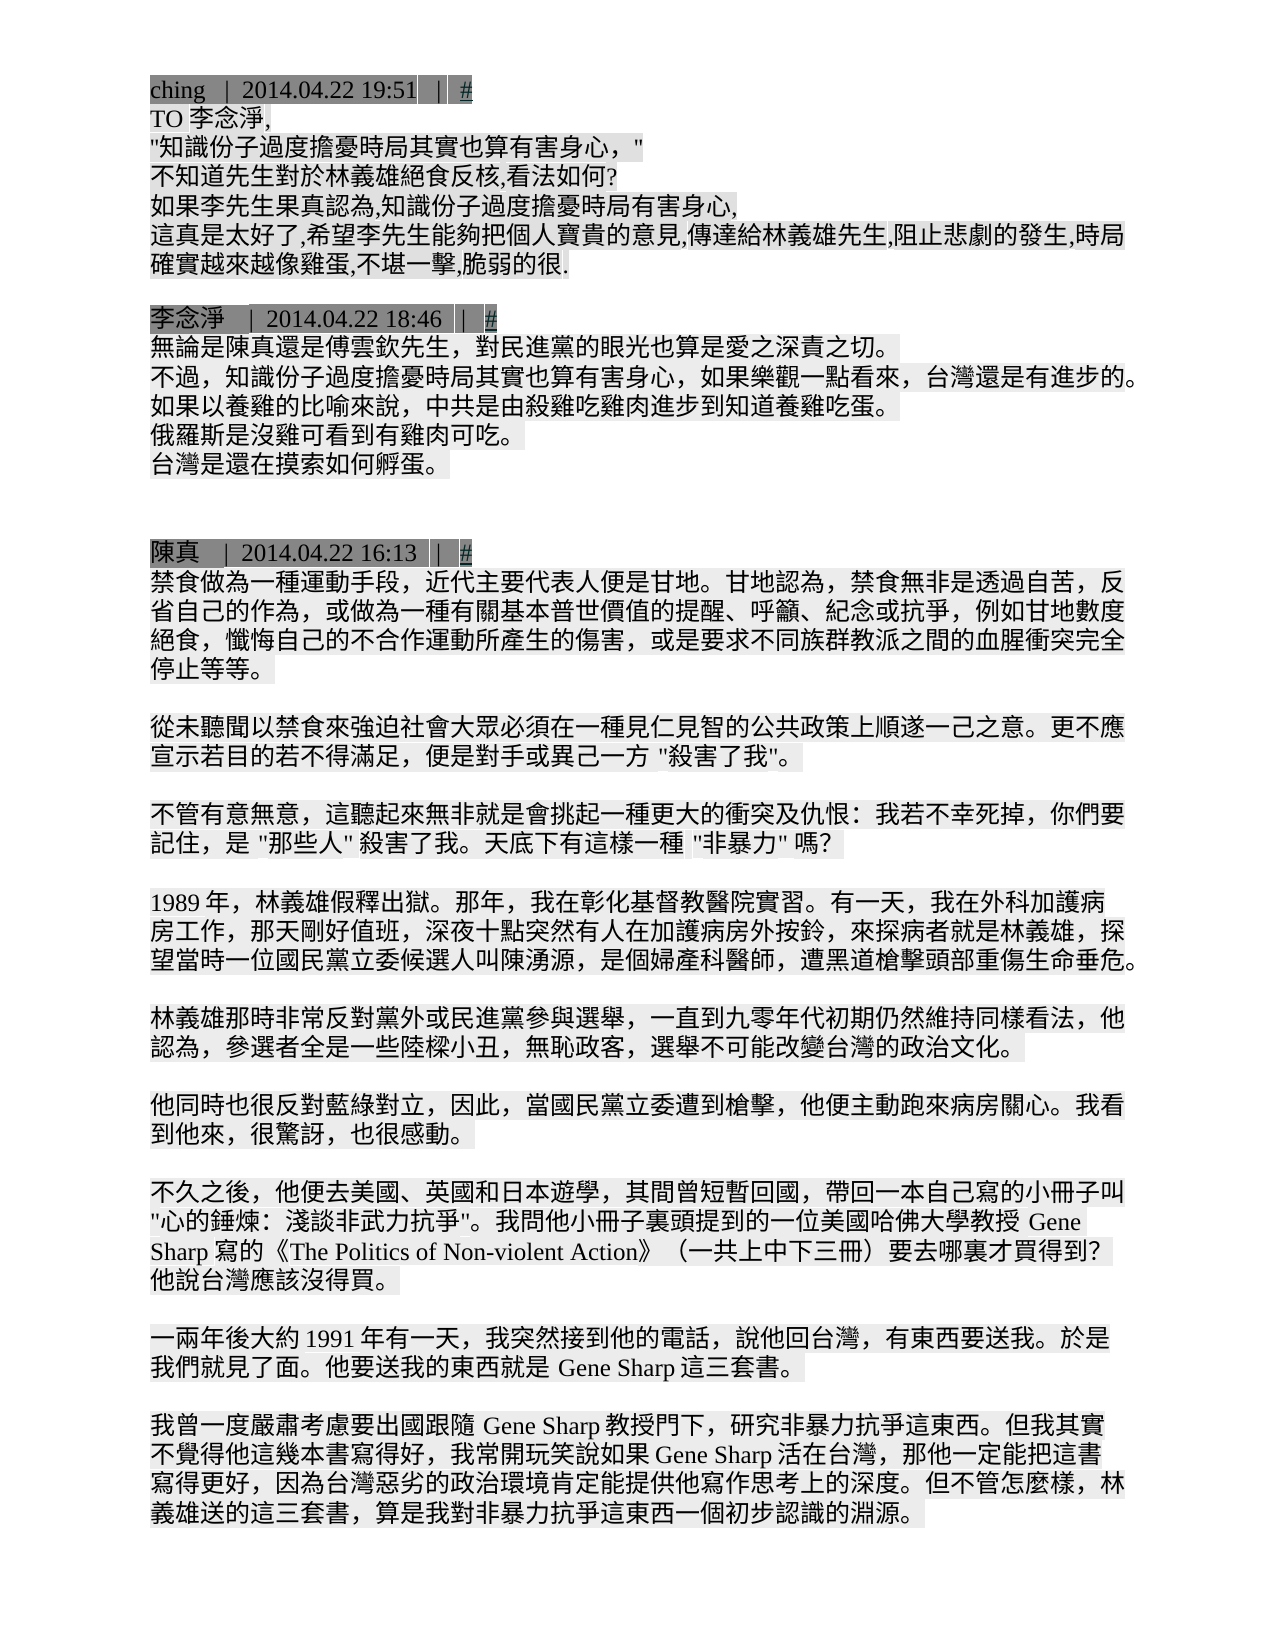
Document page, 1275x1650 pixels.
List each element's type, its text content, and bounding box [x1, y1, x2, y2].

text 陳真 | 2014.04.22 16:13 | # [150, 538, 1125, 568]
text 禁食做為一種運動手段，近代主要代表人便是甘地。甘地認為，禁食無非是透過自苦，反省自己的作為，或做為一種有關基本普世價值的提醒、呼籲、紀念或抗爭，例如甘地數度絕食，懺悔自己的不合作運動所產生的傷害，或是要求不同族群教派之間的血腥衝突完全停止等等。 從未聽聞以禁食來強迫社會大眾必須在一種見仁見智的公共政策上順遂一己之意。更不應宣示若目的若不得滿足，便是對手或異己一方 "殺害了我"。 不管有意無意，這聽起來無非就是會挑起一種更大的衝突及仇恨：我若不幸死掉，你們要記住，是 "那些人" 殺害了我。天底下有這樣一種 "非暴力" 嗎？ 1989年，林義雄假釋出獄。那年，我在彰化基督教醫院實習。有一天，我在外科加護病房工作，那天剛好值班，深夜十點突然有人在加護病房外按鈴，來探病者就是林義雄，探望當時一位國民黨立委候選人叫陳湧源，是個婦產科醫師，遭黑道槍擊頭部重傷生命垂危。 林義雄那時非常反對黨外或民進黨參與選舉，一直到九零年代初期仍然維持同樣看法，他認為，參選者全是一些陸樑小丑，無恥政客，選舉不可能改變台灣的政治文化。 他同時也很反對藍綠對立，因此，當國民黨立委遭到槍擊，他便主動跑來病房關心。我看到他來，很驚訝，也很感動。 不久之後，他便去美國、英國和日本遊學，其間曾短暫回國，帶回一本自己寫的小冊子叫 "心的錘煉：淺談非武力抗爭"。我問他小冊子裏頭提到的一位美國哈佛大學教授 Gene Sharp 寫的《The Politics of Non-violent Action》（一共上中下三冊）要去哪裏才買得到？他說台灣應該沒得買。 一兩年後大約1991年有一天，我突然接到他的電話，說他回台灣，有東西要送我。於是我們就見了面。他要送我的東西就是 Gene Sharp這三套書。 我曾一度嚴肅考慮要出國跟隨 Gene Sharp教授門下，研究非暴力抗爭這東西。但我其實不覺得他這幾本書寫得好，我常開玩笑說如果Gene Sharp活在台灣，那他一定能把這書寫得更好，因為台灣惡劣的政治環境肯定能提供他寫作思考上的深度。但不管怎麼樣，林義雄送的這三套書，算是我對非暴力抗爭這東西一個初步認識的淵源。 造化弄人，我從沒想到會有這麼一天，我們彼此會站在世界的對立面；更沒想到這一天早在1998年我出國第二年便來臨。 林義雄的慈林文教基金會大樓，早在動工之前我就幾次造訪它預備動工的地點，拍照紀念，持續關注這個基金會從無到有整個發展的一舉一動。 我畢生的所有黨外經歷中所取得的各種珍貴史料，也在我出國前，全數送給慈林，好幾大箱，包括許信良1985年在美國成立台灣民主黨準備闖關回台前和彭明敏等人的一場半公開聚會的錄音帶，包括朱高正第一次在立法院講台語結果和一群老代表打群架的整個過程，甚至包括美麗島事件發生當下、鎮暴部隊準備開始打人時的群眾喧囂錄音及演講等等。 可是，就在1998年那時候，愛台灣的聲音開始出現，我很驚訝怎麼這種法西斯的幽靈竟跑到反對黨身上來了。不久之後，我寫了 "給長老教會一封公開信"，表示對這種法西斯精神的不安與不滿。 不久，民進黨越來越荒腔走板，比過去的國民黨還卑劣。我寫了幾封信和文章，在私人之間流傳，表示我對這個黨的迅速墮落感到很不以為然。當時，林義雄是這個黨的主席。 幾個月後，慈林的網站竟然出現抹黑我的文字，說我是國民黨臥底的打手等等。我看了覺得很可悲。於是從英國寫了一封信給林義雄說，你是慈林的創辦人，林太太是慈林的掛名董事長，你們應該為這種抹黑手段向我正式道歉。 林義雄不久就寫來一封越洋掛號信，以公文形式表示歉意。我看了很失望，因為重點並不是我個人要一個毫無意義的道歉，重點是，一個說要以愛、慈悲與非暴力為精神的文教基金會，為什麼連我這樣一個與之淵源甚深的人，僅僅因為我反對以所謂愛台灣來做為一種政治鬥爭及思想檢查的武器，便把我這樣一個飽受國民黨傷害的人抹黑成國民黨的臥底打手。 這樣一種作風，或對於這樣一種作風的欣賞或縱容，顯示著什麼樣的一種品性或價值觀？這樣一種品性的一群人，成立一個黨也好，一個組織也罷，或從事什麼偉大社運都一樣，我不相信他們能幹出什麼好事，正如我不相信一條髒抹布能把桌子擦乾淨一樣。 差不多也在1998-1999年那個時候，我和這個黨以及這群所謂同志便逐漸分道揚鑣，而我也開始遭到來自這個黨的各路支持者十幾年從不間斷的各種抹黑、騷擾、威脅與攻擊等等等。 我手邊有許多信，五個半人高的大麻布袋那麼多，日後有一天，也許五十年後，當所有相關人士包括我也全都死了，失去一切現實意義了，或許會有點歷史價值。 這些信印證了一種轉變，一種墮落。在某個意義上看來，它其實也印證了一種憐憫的需求；人力終究無法成就任何事情，除非老天爺給個憐憫。 就像咱們罰站運動也站六、七年了，像個銅像似的矗立原地，蒼白而無力，彷彿朝沙漠裏灑下的一滴淚水般無濟於事。唯一能盼望的還是天，唯神能恕，唯神能灑下甘霖。 [150, 568, 1125, 1557]
text 無論是陳真還是傅雲欽先生，對民進黨的眼光也算是愛之深責之切。 不過，知識份子過度擔憂時局其實也算有害身心，如果樂觀一點看來，台灣還是有進步的。 如果以養雞的比喻來說，中共是由殺雞吃雞肉進步到知道養雞吃蛋。 俄羅斯是沒雞可看到有雞肉可吃。 台灣是還在摸索如何孵蛋。 [150, 334, 1125, 479]
text TO 李念淨, ''知識份子過度擔憂時局其實也算有害身心，'' 不知道先生對於林義雄絕食反核,看法如何? 如果李先生果真認為,知識份子過度擔憂時局有害身心, 這真是太好了,希望李先生能夠把個人寶貴的意見,傳達給林義雄先生,阻止悲劇的發生,時局確實越來越像雞蛋,不堪一擊,脆弱的很. [150, 104, 1125, 279]
text 李念淨 | 2014.04.22 18:46 | # [150, 304, 1125, 334]
text ching | 2014.04.22 19:51 | # [150, 75, 1125, 104]
